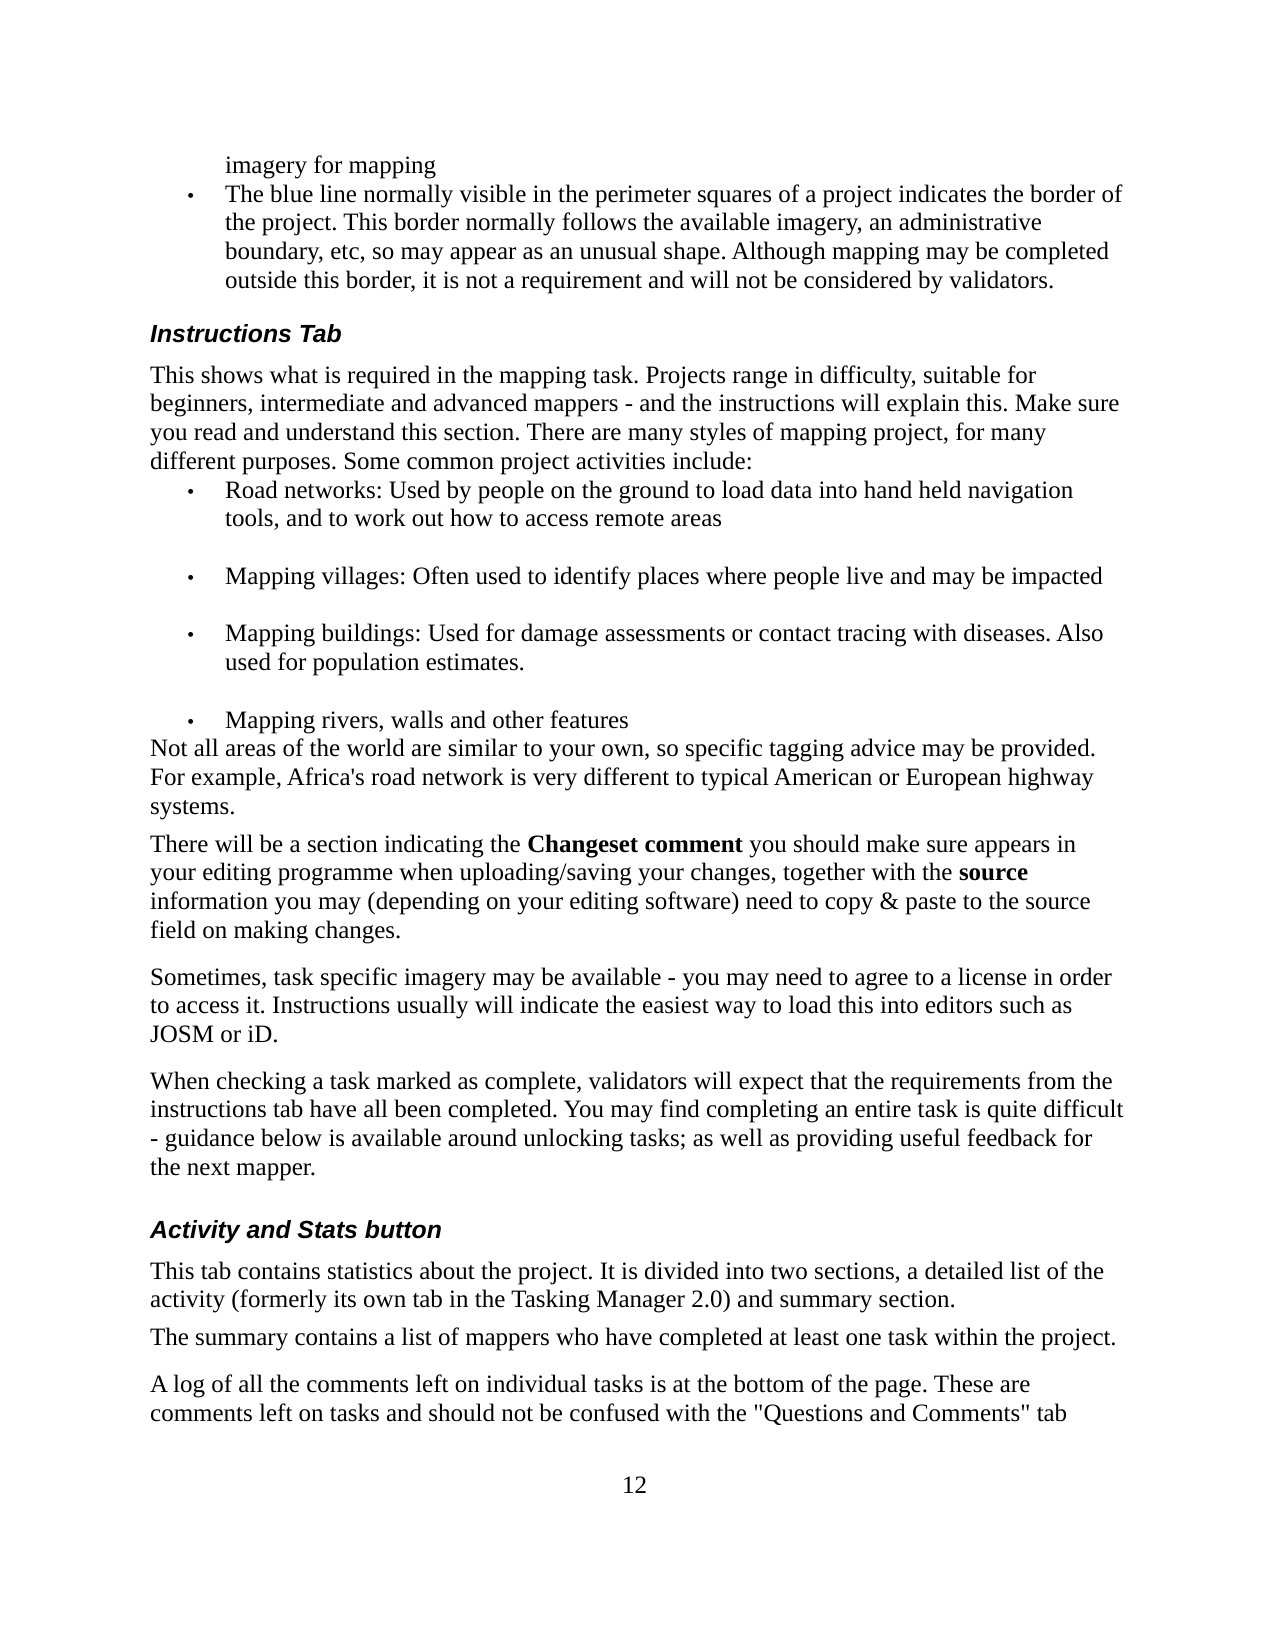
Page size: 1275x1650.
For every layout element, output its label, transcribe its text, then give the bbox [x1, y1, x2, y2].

text A log of all the comments left on individual tasks is at the bottom of the page. These are comments left on tasks and should not be confused with the "Questions and Comments" tab [150, 1369, 1125, 1426]
text When checking a task marked as complete, validators will expect that the requirements from the instructions tab have all been completed. You may find completing an entire task is quite difficult - guidance below is available around unlocking tasks; as well as providing useful feedback for the next mapper. [150, 1066, 1125, 1181]
list Mapping villages: Often used to identify places where people live and may be impacted [187, 561, 1125, 618]
subtitle Activity and Stats button [150, 1215, 1125, 1243]
list Mapping buildings: Used for damage assessments or contact tracing with diseases. Also used for population estimates. [187, 618, 1125, 705]
text Sometimes, task specific imagery may be available - you may need to agree to a license in order to access it. Instructions usually will indicate the easiest way to load this into editors such as JOSM or iD. [150, 962, 1125, 1048]
list Road networks: Used by people on the ground to load data into hand held navigation tools, and to work out how to access remote areas [187, 475, 1125, 561]
list imagery for mapping [187, 150, 1125, 179]
list The blue line normally visible in the perimeter squares of a project indicates the border of the project. This border normally follows the available imagery, an administrative boundary, etc, so may appear as an unusual shape. Although mapping may be completed outside this border, it is not a requirement and will not be considered by validators. [187, 179, 1125, 294]
list Mapping rivers, walls and other features [187, 705, 1125, 733]
subtitle Instructions Tab [150, 319, 1125, 347]
text The summary contains a list of mappers who have completed at least one task within the project. [150, 1322, 1125, 1351]
text There will be a section indicating the Changeset comment you should make sure appears in your editing programme when uploading/saving your changes, together with the source information you may (depending on your editing software) need to copy & paste to the source field on making changes. [150, 829, 1125, 944]
text This tab contains statistics about the project. It is divided into two sections, a detailed list of the activity (formerly its own tab in the Tasking Manager 2.0) and summary section. [150, 1256, 1125, 1313]
text Not all areas of the world are similar to your own, so specific tagging advice may be provided. For example, Africa's road network is very different to typical American or European highway systems. [150, 733, 1125, 820]
text This shows what is required in the mapping task. Projects range in difficulty, suitable for beginners, intermediate and advanced mappers - and the instructions will explain this. Make sure you read and understand this section. There are many styles of mapping project, for many different purposes. Some common project activities include: [150, 360, 1125, 475]
